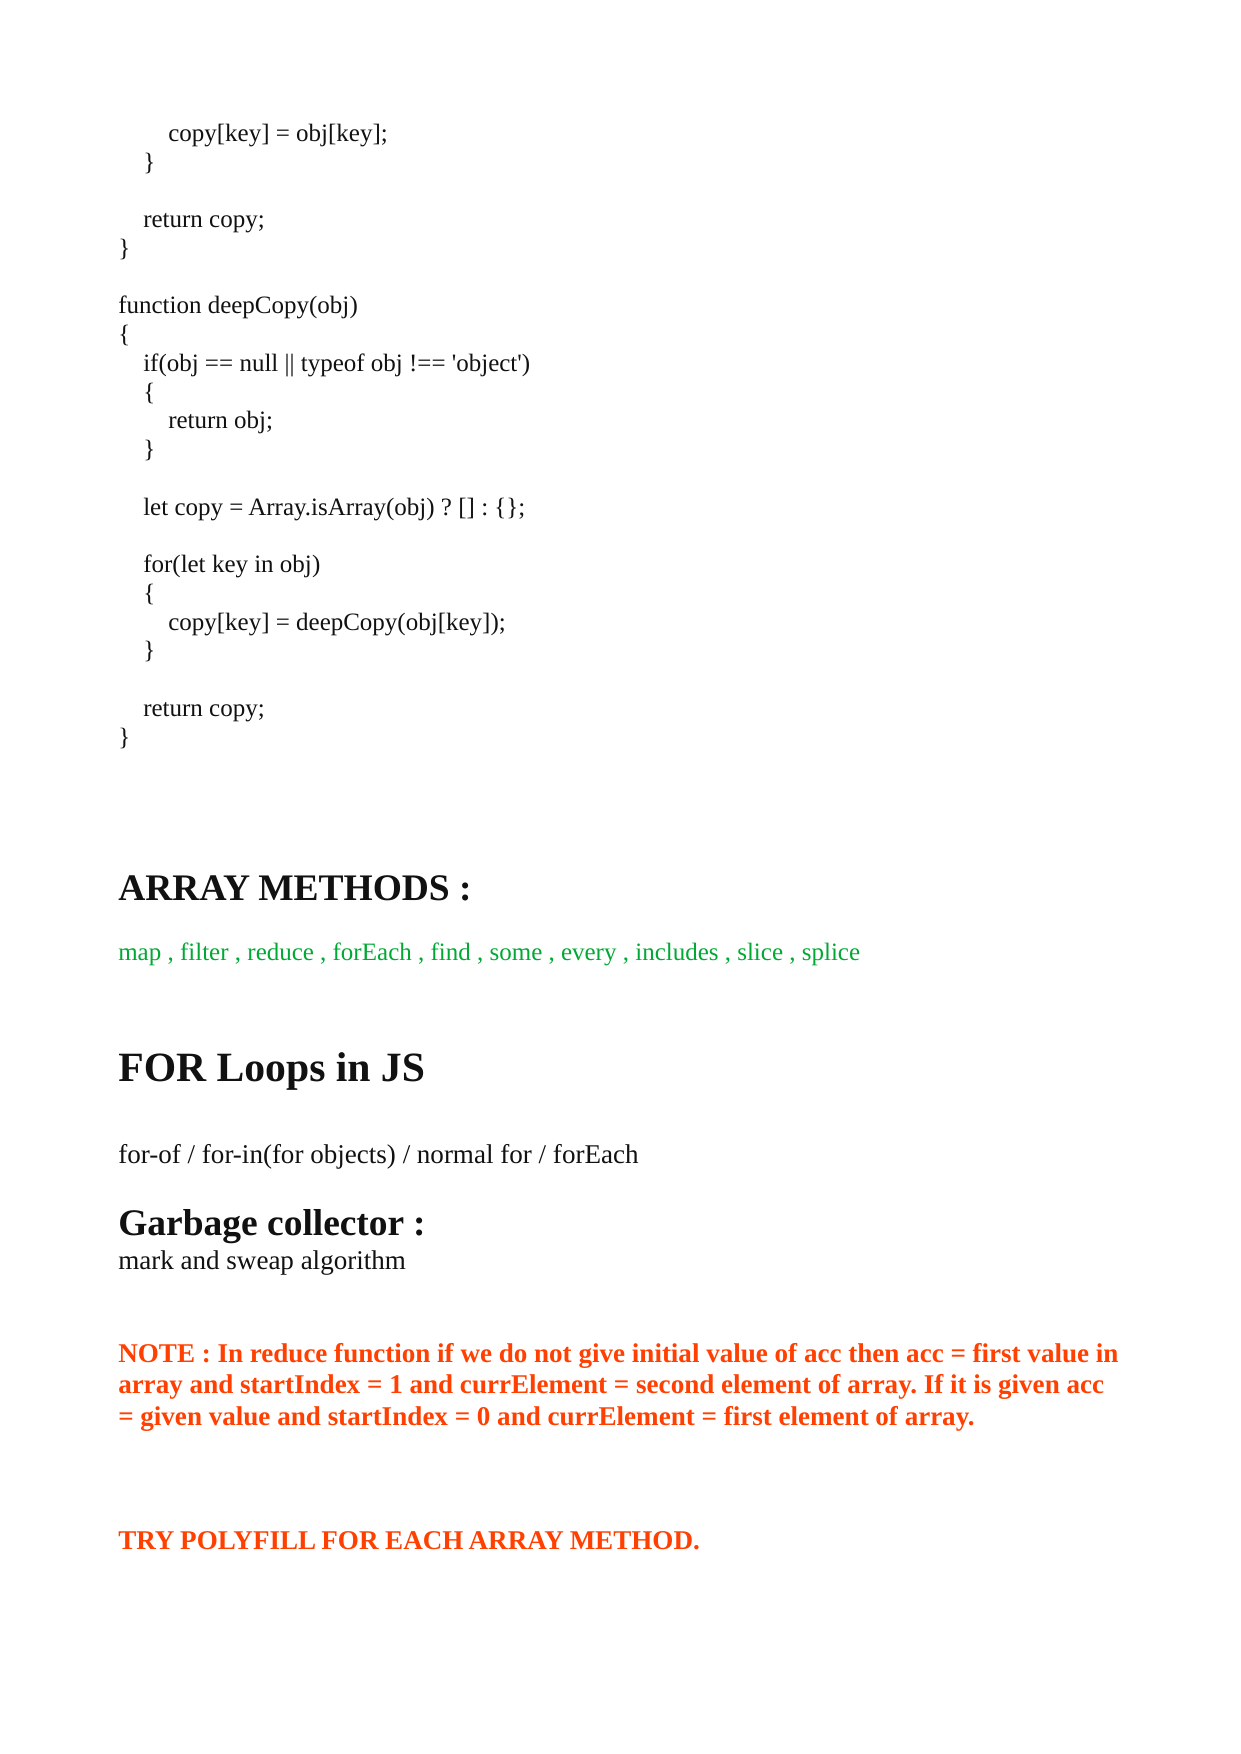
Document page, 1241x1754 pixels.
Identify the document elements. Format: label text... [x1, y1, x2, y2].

text } [118, 434, 1122, 463]
text { [118, 377, 1122, 406]
text copy[key] = obj[key]; [118, 118, 1122, 147]
text } [118, 722, 1122, 751]
text function deepCopy(obj) [118, 291, 1122, 319]
text return obj; [118, 406, 1122, 434]
text Garbage collector : [118, 1201, 1122, 1244]
text copy[key] = deepCopy(obj[key]); [118, 607, 1122, 636]
text TRY POLYFILL FOR EACH ARRAY METHOD. [118, 1524, 1122, 1555]
text mark and sweap algorithm [118, 1244, 1122, 1275]
text return copy; [118, 693, 1122, 722]
text } [118, 147, 1122, 176]
text NOTE : In reduce function if we do not give initial value of acc then acc = first value in array and startIndex = 1 and currElement = second element of array. If it is given acc = given value and startIndex = 0 and currElement = first element of array. [118, 1337, 1122, 1431]
text { [118, 578, 1122, 607]
text for(let key in obj) [118, 549, 1122, 578]
text if(obj == null || typeof obj !== 'object') [118, 348, 1122, 377]
text } [118, 233, 1122, 262]
text } [118, 636, 1122, 664]
text ARRAY METHODS : [118, 866, 1122, 909]
text map , filter , reduce , forEach , find , some , every , includes , slice , splice [118, 937, 1122, 966]
text let copy = Array.isArray(obj) ? [] : {}; [118, 492, 1122, 521]
text return copy; [118, 204, 1122, 233]
text FOR Loops in JS [118, 1043, 1122, 1091]
text { [118, 319, 1122, 348]
text for-of / for-in(for objects) / normal for / forEach [118, 1138, 1122, 1169]
